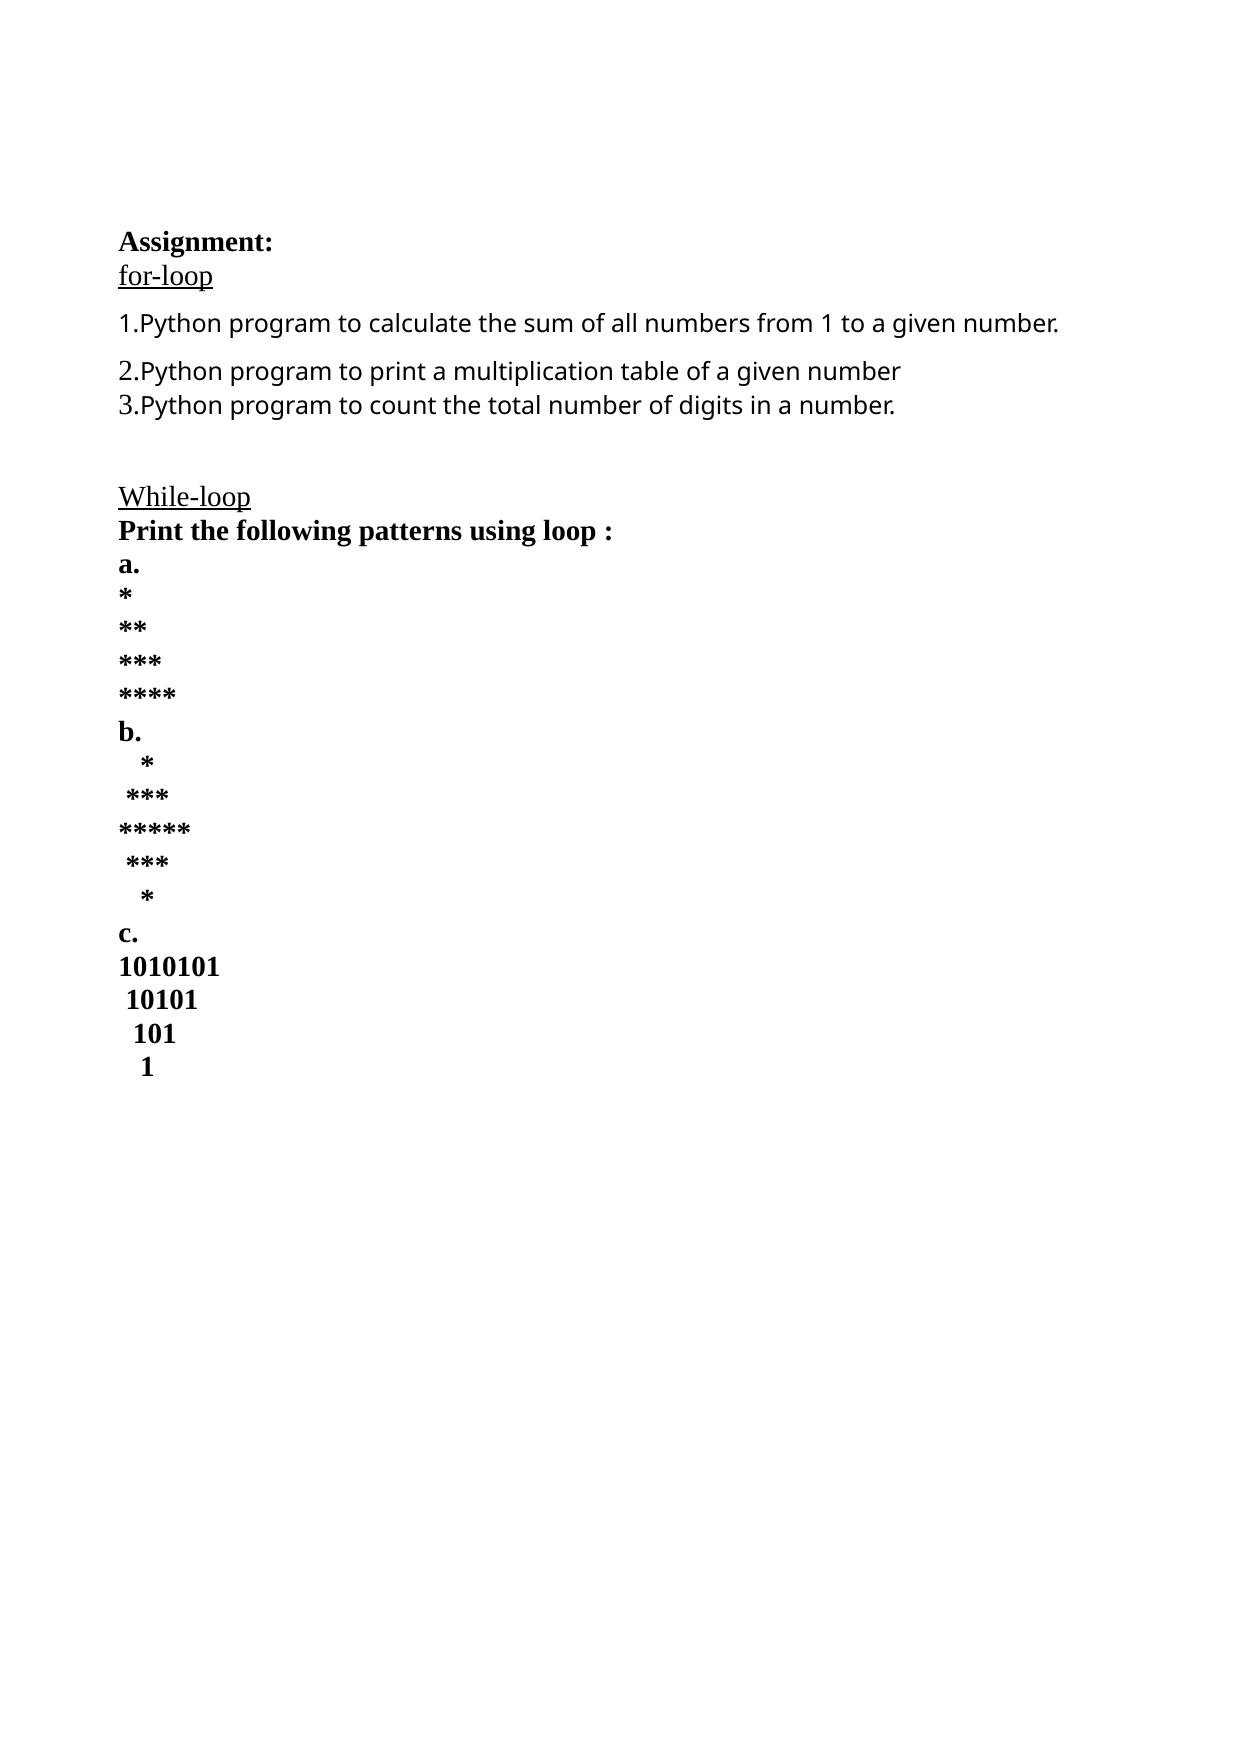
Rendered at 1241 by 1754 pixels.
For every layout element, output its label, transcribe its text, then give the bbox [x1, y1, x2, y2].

text for-loop [118, 258, 1122, 291]
text Assignment: [118, 224, 1122, 258]
text 1010101 [118, 949, 1122, 982]
text ***** [118, 815, 1122, 848]
text * [118, 748, 1122, 781]
text * [118, 882, 1122, 915]
text c. [118, 915, 1122, 949]
text Print the following patterns using loop : [118, 513, 1122, 546]
text b. [118, 714, 1122, 748]
text * [118, 580, 1122, 613]
text 101 [118, 1016, 1122, 1049]
text 3.Python program to count the total number of digits in a number. [118, 387, 1122, 422]
text 1 [118, 1049, 1122, 1083]
subtitle 1.Python program to calculate the sum of all numbers from 1 to a given number. [118, 306, 1122, 340]
text **** [118, 681, 1122, 714]
text *** [118, 848, 1122, 882]
text a. [118, 546, 1122, 580]
text 10101 [118, 982, 1122, 1016]
text 2.Python program to print a multiplication table of a given number [118, 353, 1122, 387]
text *** [118, 647, 1122, 681]
text *** [118, 781, 1122, 815]
text While-loop [118, 479, 1122, 513]
text ** [118, 613, 1122, 647]
